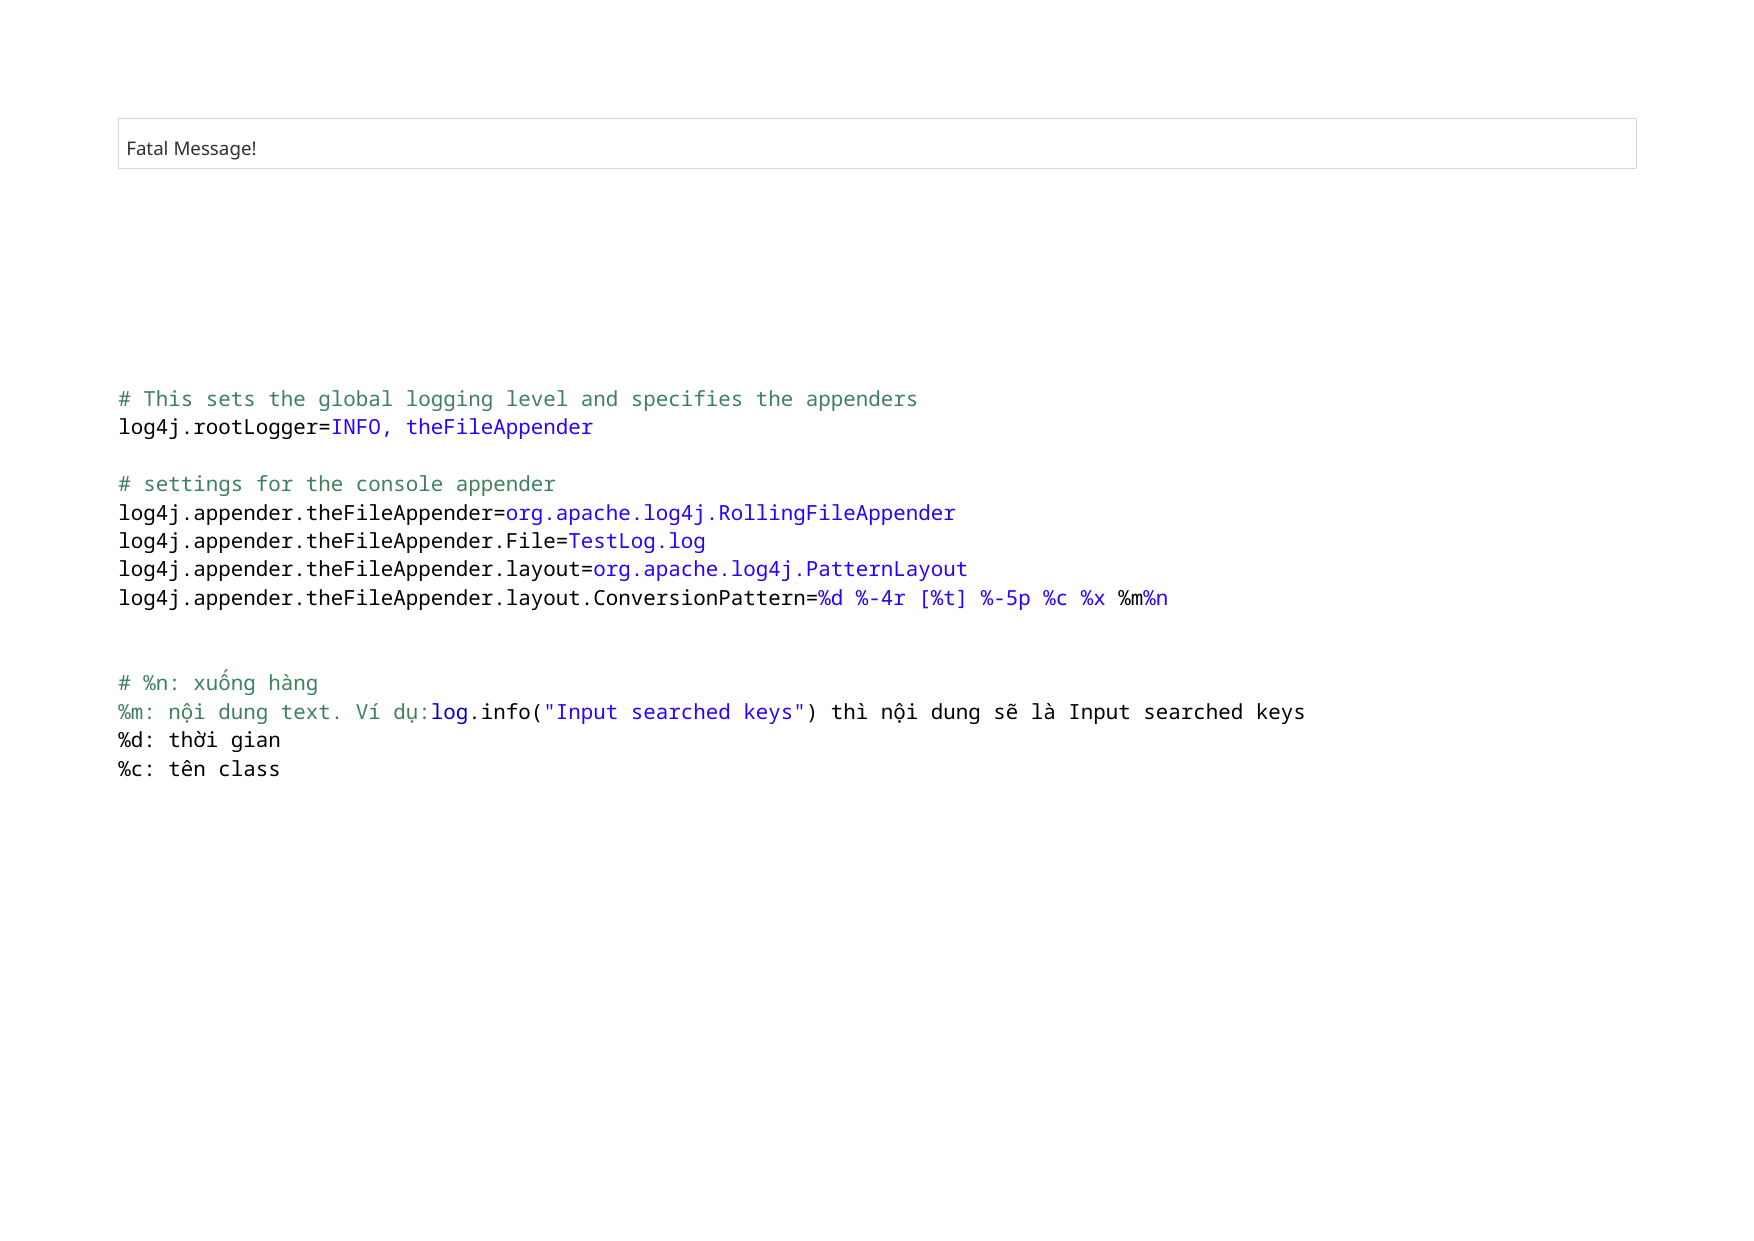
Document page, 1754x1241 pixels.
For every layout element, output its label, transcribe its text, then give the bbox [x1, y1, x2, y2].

text # This sets the global logging level and specifies the appenders [118, 384, 1636, 412]
text %m: nội dung text. Ví dụ:log.info("Input searched keys") thì nội dung sẽ là Input searched keys [118, 697, 1636, 725]
text # %n: xuống hàng [118, 668, 1636, 697]
text log4j.appender.theFileAppender=org.apache.log4j.RollingFileAppender [118, 498, 1636, 526]
text log4j.appender.theFileAppender.File=TestLog.log [118, 526, 1636, 554]
text log4j.appender.theFileAppender.layout.ConversionPattern=%d %-4r [%t] %-5p %c %x %m%n [118, 583, 1636, 611]
text # settings for the console appender [118, 469, 1636, 498]
text Fatal Message! [119, 119, 1636, 168]
text log4j.rootLogger=INFO, theFileAppender [118, 412, 1636, 441]
text log4j.appender.theFileAppender.layout=org.apache.log4j.PatternLayout [118, 554, 1636, 583]
text %d: thời gian [118, 725, 1636, 754]
text %c: tên class [118, 754, 1636, 782]
